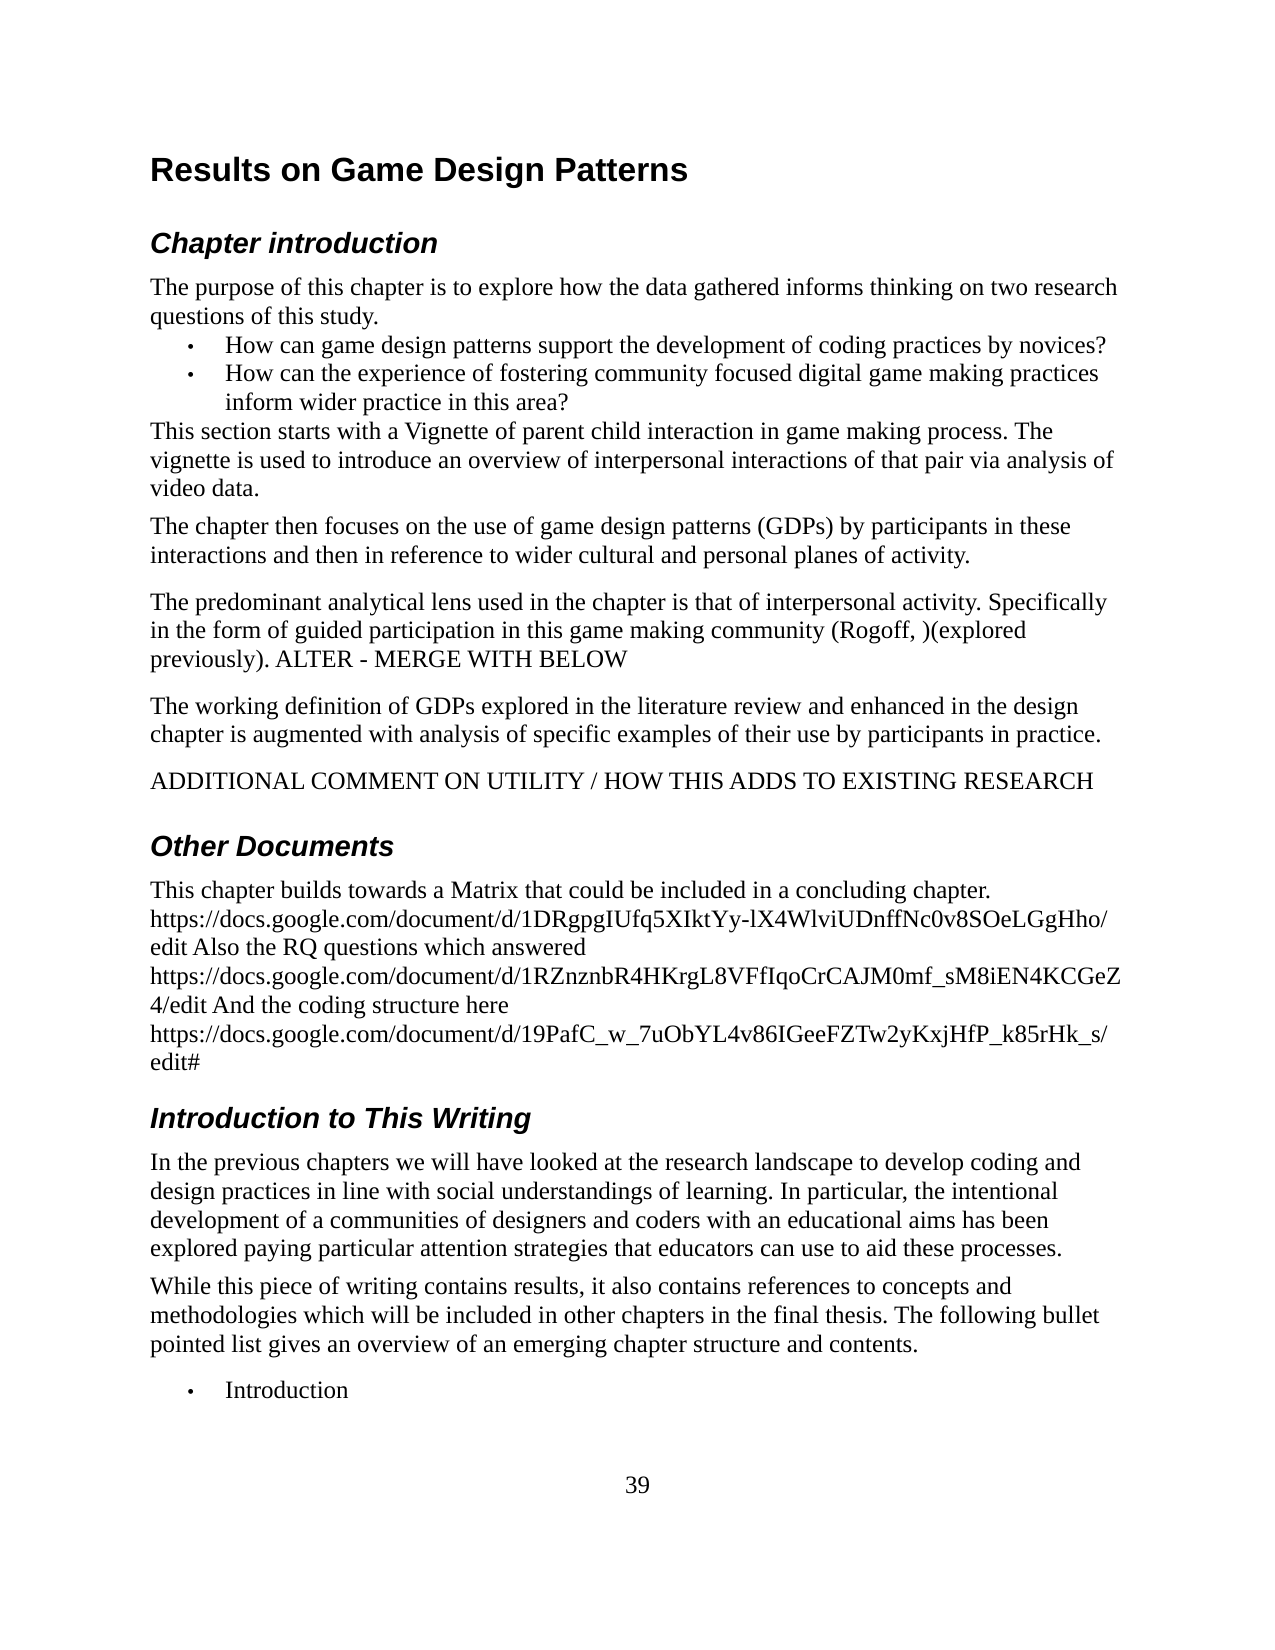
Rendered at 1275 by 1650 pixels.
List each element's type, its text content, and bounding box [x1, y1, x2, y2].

text While this piece of writing contains results, it also contains references to concepts and methodologies which will be included in other chapters in the final thesis. The following bullet pointed list gives an overview of an emerging chapter structure and contents. [150, 1271, 1125, 1357]
subtitle Chapter introduction [150, 226, 1125, 260]
text The working definition of GDPs explored in the literature review and enhanced in the design chapter is augmented with analysis of specific examples of their use by participants in practice. [150, 691, 1125, 748]
list How can the experience of fostering community focused digital game making practices inform wider practice in this area? [187, 358, 1125, 416]
text The predominant analytical lens used in the chapter is that of interpersonal activity. Specifically in the form of guided participation in this game making community (Rogoff, )(explored previously). ALTER - MERGE WITH BELOW [150, 587, 1125, 673]
text This section starts with a Vignette of parent child interaction in game making process. The vignette is used to introduce an overview of interpersonal interactions of that pair via analysis of video data. [150, 416, 1125, 502]
text The chapter then focuses on the use of game design patterns (GDPs) by participants in these interactions and then in reference to wider cultural and personal planes of activity. [150, 511, 1125, 569]
subtitle Introduction to This Writing [150, 1101, 1125, 1135]
list Introduction [187, 1375, 1125, 1404]
subtitle Results on Game Design Patterns [150, 150, 1125, 189]
text ADDITIONAL COMMENT ON UTILITY / HOW THIS ADDS TO EXISTING RESEARCH [150, 766, 1125, 795]
subtitle Other Documents [150, 829, 1125, 862]
list How can game design patterns support the development of coding practices by novices? [187, 330, 1125, 358]
text The purpose of this chapter is to explore how the data gathered informs thinking on two research questions of this study. [150, 272, 1125, 330]
text In the previous chapters we will have looked at the research landscape to develop coding and design practices in line with social understandings of learning. In particular, the intentional development of a communities of designers and coders with an educational aims has been explored paying particular attention strategies that educators can use to aid these processes. [150, 1147, 1125, 1262]
text This chapter builds towards a Matrix that could be included in a concluding chapter. https://docs.google.com/document/d/1DRgpgIUfq5XIktYy-lX4WlviUDnffNc0v8SOeLGgHho/edit Also the RQ questions which answered https://docs.google.com/document/d/1RZnznbR4HKrgL8VFfIqoCrCAJM0mf_sM8iEN4KCGeZ4/edit And the coding structure here https://docs.google.com/document/d/19PafC_w_7uObYL4v86IGeeFZTw2yKxjHfP_k85rHk_s/edit# [150, 875, 1125, 1076]
